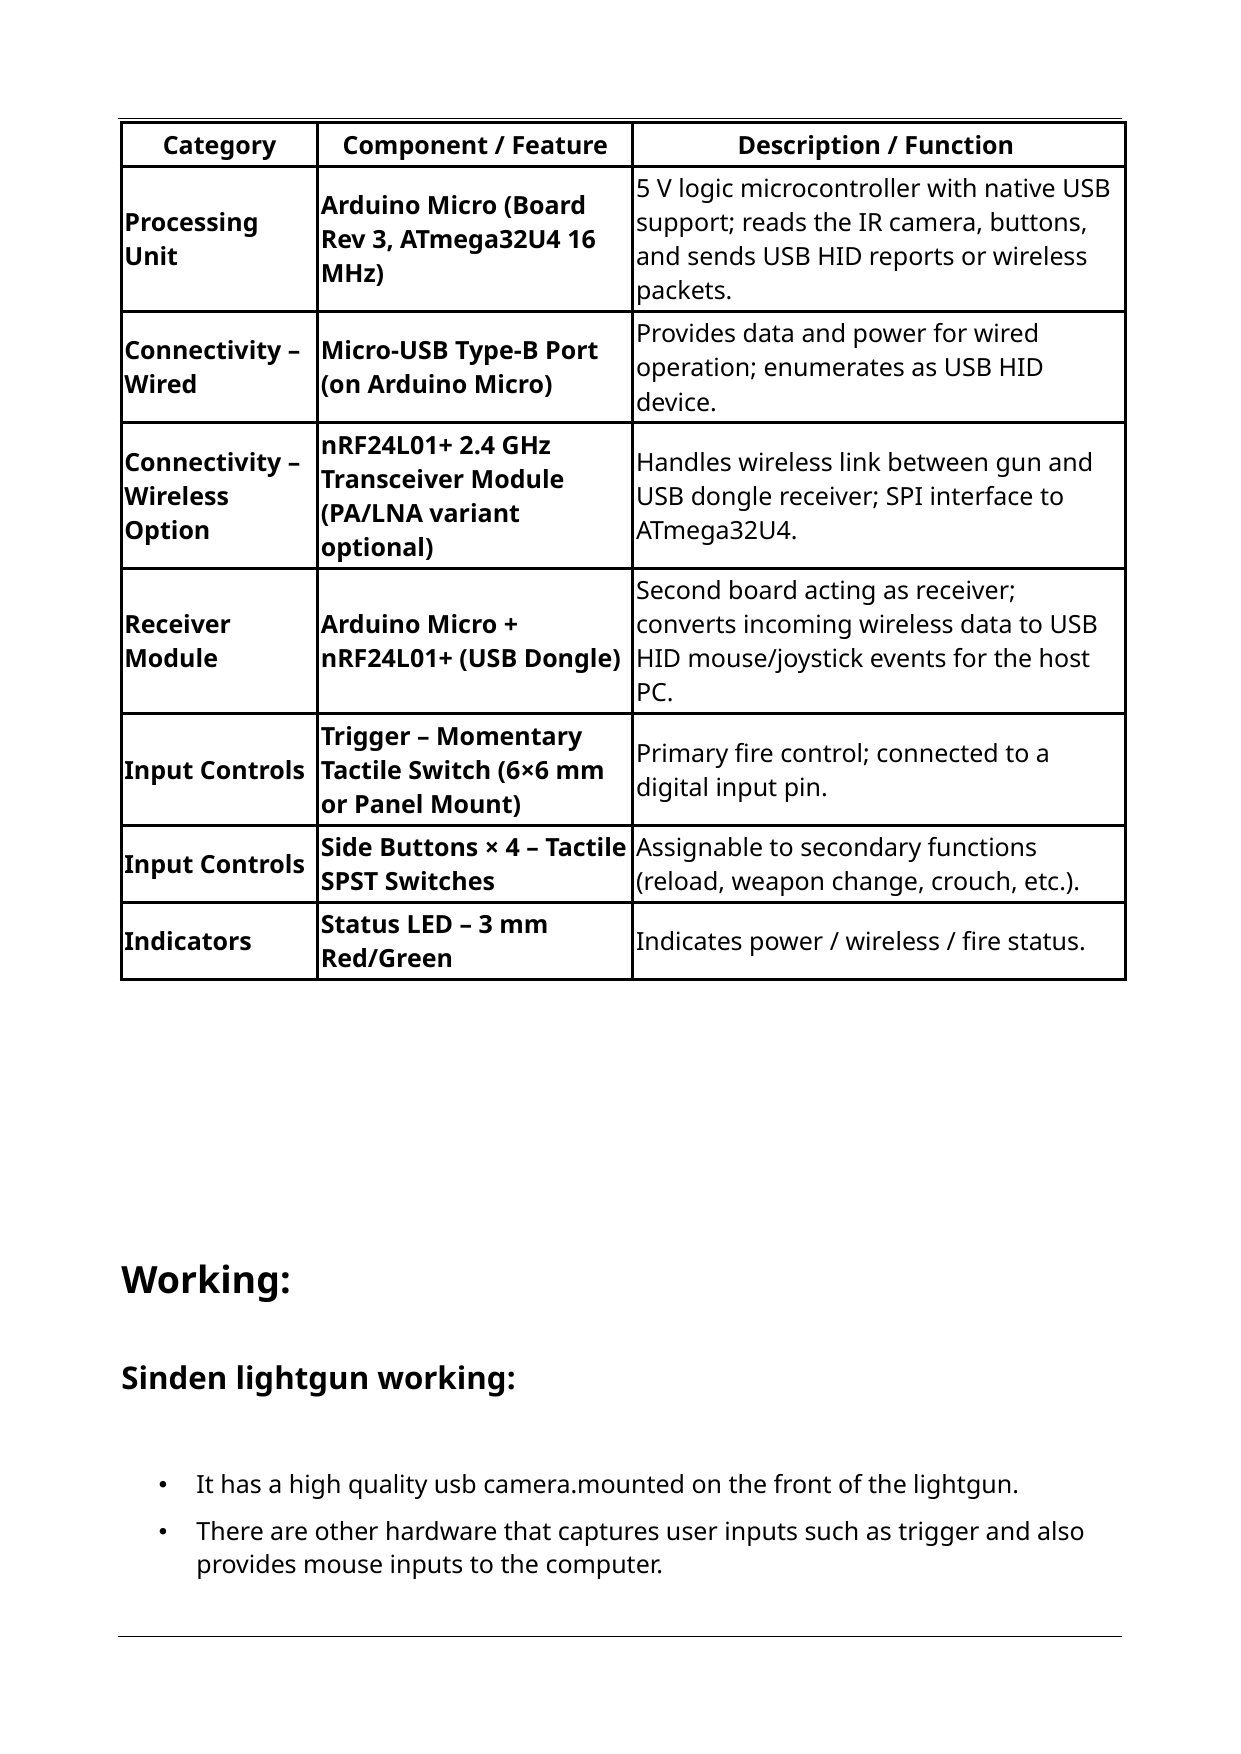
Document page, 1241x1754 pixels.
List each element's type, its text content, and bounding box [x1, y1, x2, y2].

table_cell Connectivity – Wireless Option [123, 424, 316, 567]
table_cell Indicators [123, 904, 316, 978]
text Sinden lightgun working: [121, 1356, 1119, 1398]
table_cell Input Controls [123, 827, 316, 901]
table_cell Second board acting as receiver; converts incoming wireless data to USB HID mouse/joystick events for the host PC. [634, 570, 1124, 712]
table_cell Handles wireless link between gun and USB dongle receiver; SPI interface to ATmega32U4. [634, 424, 1124, 567]
table_cell Connectivity – Wired [123, 313, 316, 421]
list It has a high quality usb camera.mounted on the front of the lightgun. [159, 1467, 1119, 1501]
table_header Description / Function [634, 124, 1124, 164]
table_cell Provides data and power for wired operation; enumerates as USB HID device. [634, 313, 1124, 421]
table_header Component / Feature [319, 124, 631, 164]
table_cell Micro-USB Type-B Port (on Arduino Micro) [319, 313, 631, 421]
list There are other hardware that captures user inputs such as trigger and also provides mouse inputs to the computer. [159, 1513, 1119, 1581]
table_cell Input Controls [123, 715, 316, 823]
table_header Category [123, 124, 316, 164]
table_cell Trigger – Momentary Tactile Switch (6×6 mm or Panel Mount) [319, 715, 631, 823]
table_cell Indicates power / wireless / fire status. [634, 904, 1124, 978]
table_cell Receiver Module [123, 570, 316, 712]
table_cell nRF24L01+ 2.4 GHz Transceiver Module (PA/LNA variant optional) [319, 424, 631, 567]
table_cell Arduino Micro + nRF24L01+ (USB Dongle) [319, 570, 631, 712]
table_cell Arduino Micro (Board Rev 3, ATmega32U4 16 MHz) [319, 168, 631, 310]
table_cell Status LED – 3 mm Red/Green [319, 904, 631, 978]
table_cell Processing Unit [123, 168, 316, 310]
table_cell Primary fire control; connected to a digital input pin. [634, 715, 1124, 823]
text Working: [121, 1254, 1119, 1305]
table_cell 5 V logic microcontroller with native USB support; reads the IR camera, buttons, and sends USB HID reports or wireless packets. [634, 168, 1124, 310]
table_cell Side Buttons × 4 – Tactile SPST Switches [319, 827, 631, 901]
table_cell Assignable to secondary functions (reload, weapon change, crouch, etc.). [634, 827, 1124, 901]
